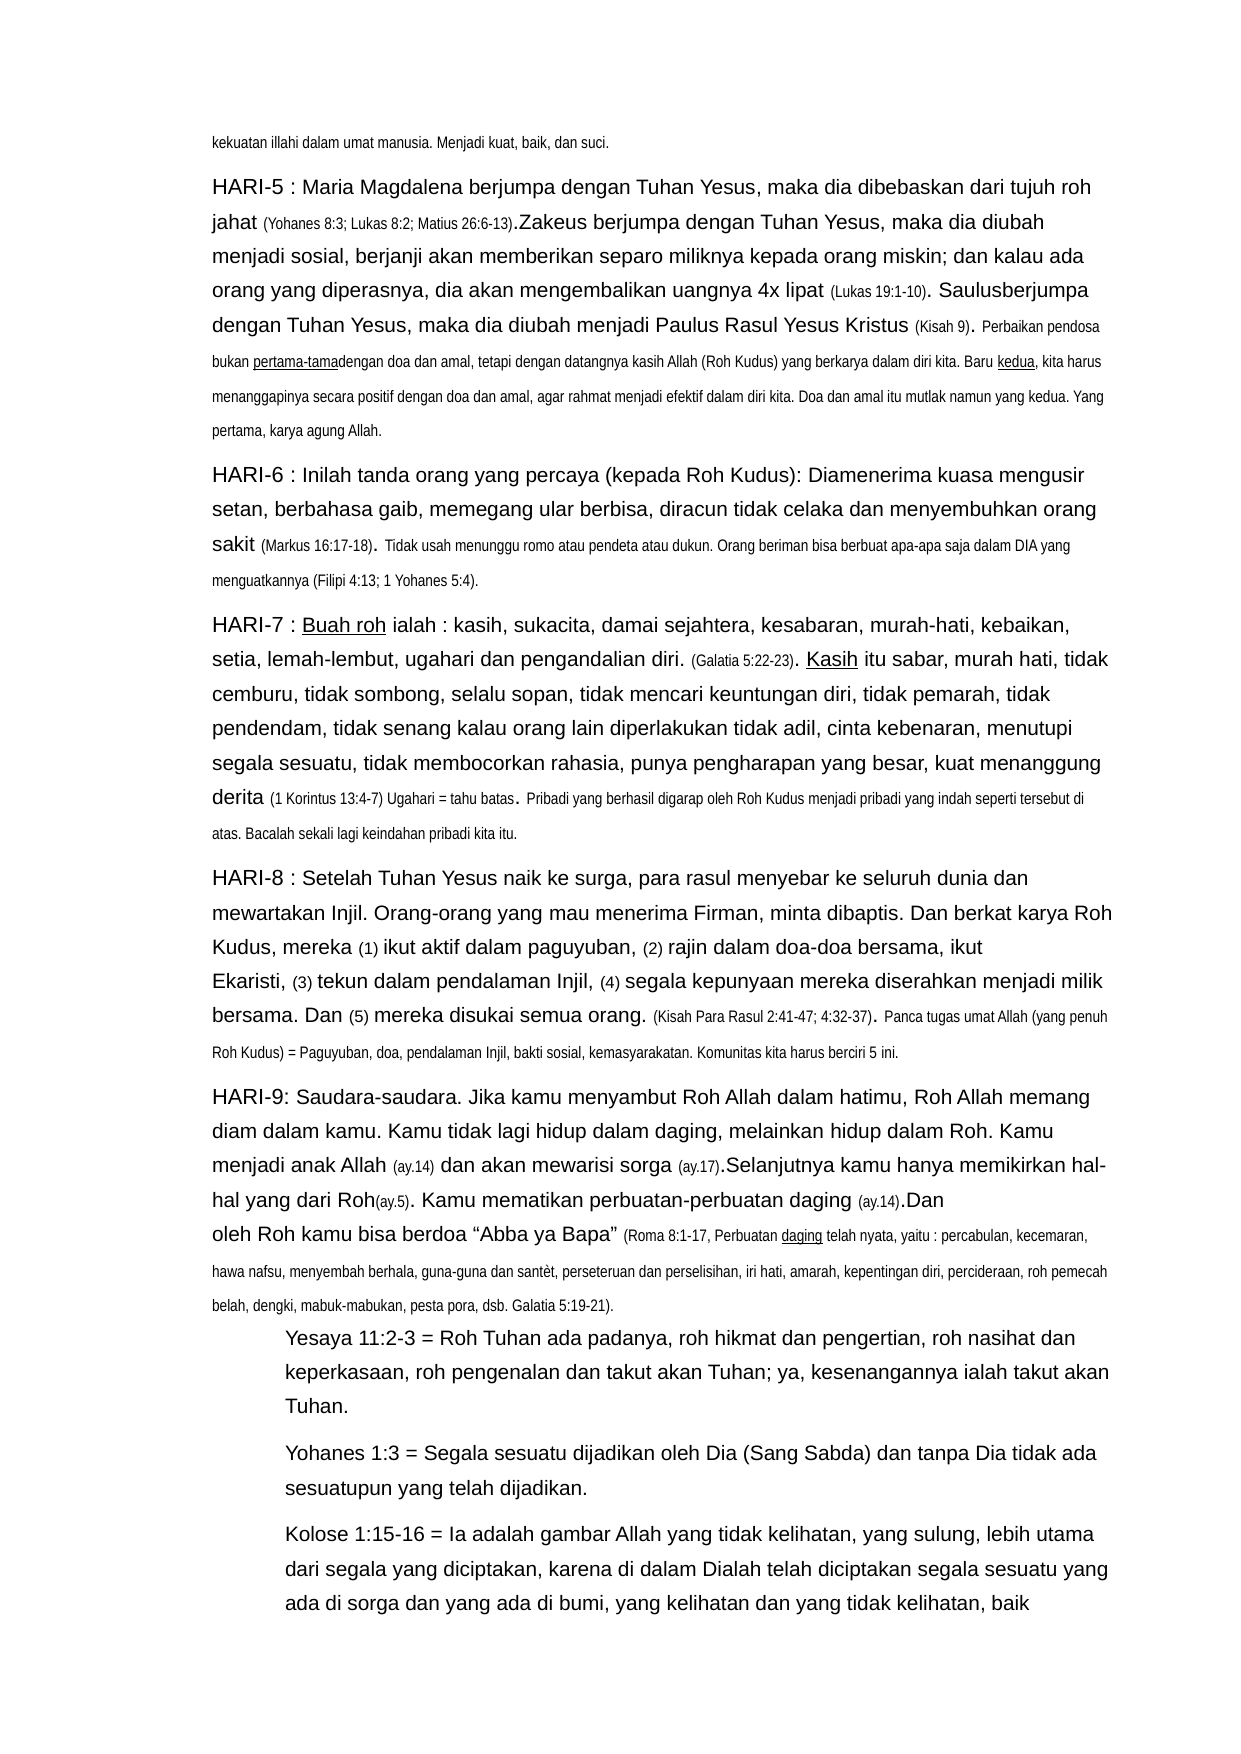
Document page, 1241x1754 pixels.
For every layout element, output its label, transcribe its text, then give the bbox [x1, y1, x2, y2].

text HARI-6 : Inilah tanda orang yang percaya (kepada Roh Kudus): Diamenerima kuasa mengusir setan, berbahasa gaib, memegang ular berbisa, diracun tidak celaka dan menyembuhkan orang sakit (Markus 16:17-18). Tidak usah menunggu romo atau pendeta atau dukun. Orang beriman bisa berbuat apa-apa saja dalam DIA yang menguatkannya (Filipi 4:13; 1 Yohanes 5:4). [212, 452, 1122, 590]
text Kolose 1:15-16 = Ia adalah gambar Allah yang tidak kelihatan, yang sulung, lebih utama dari segala yang diciptakan, karena di dalam Dialah telah diciptakan segala sesuatu yang ada di sorga dan yang ada di bumi, yang kelihatan dan yang tidak kelihatan, baik [285, 1512, 1122, 1615]
text HARI-5 : Maria Magdalena berjumpa dengan Tuhan Yesus, maka dia dibebaskan dari tujuh roh jahat (Yohanes 8:3; Lukas 8:2; Matius 26:6-13).Zakeus berjumpa dengan Tuhan Yesus, maka dia diubah menjadi sosial, berjanji akan memberikan separo miliknya kepada orang miskin; dan kalau ada orang yang diperasnya, dia akan mengembalikan uangnya 4x lipat (Lukas 19:1-10). Saulusberjumpa dengan Tuhan Yesus, maka dia diubah menjadi Paulus Rasul Yesus Kristus (Kisah 9). Perbaikan pendosa bukan pertama-tamadengan doa dan amal, tetapi dengan datangnya kasih Allah (Roh Kudus) yang berkarya dalam diri kita. Baru kedua, kita harus menanggapinya secara positif dengan doa dan amal, agar rahmat menjadi efektif dalam diri kita. Doa dan amal itu mutlak namun yang kedua. Yang pertama, karya agung Allah. [212, 165, 1122, 440]
text HARI-9: Saudara-saudara. Jika kamu menyambut Roh Allah dalam hatimu, Roh Allah memang diam dalam kamu. Kamu tidak lagi hidup dalam daging, melainkan hidup dalam Roh. Kamu menjadi anak Allah (ay.14) dan akan mewarisi sorga (ay.17).Selanjutnya kamu hanya memikirkan hal-hal yang dari Roh(ay.5). Kamu mematikan perbuatan-perbuatan daging (ay.14).Dan oleh Roh kamu bisa berdoa “Abba ya Bapa” (Roma 8:1-17, Perbuatan daging telah nyata, yaitu : percabulan, kecemaran, hawa nafsu, menyembah berhala, guna-guna dan santèt, perseteruan dan perselisihan, iri hati, amarah, kepentingan diri, percideraan, roh pemecah belah, dengki, mabuk-mabukan, pesta pora, dsb. Galatia 5:19-21). [212, 1074, 1122, 1315]
text Yohanes 1:3 = Segala sesuatu dijadikan oleh Dia (Sang Sabda) dan tanpa Dia tidak ada sesuatupun yang telah dijadikan. [285, 1431, 1122, 1499]
text Yesaya 11:2-3 = Roh Tuhan ada padanya, roh hikmat dan pengertian, roh nasihat dan keperkasaan, roh pengenalan dan takut akan Tuhan; ya, kesenangannya ialah takut akan Tuhan. [285, 1315, 1122, 1418]
text HARI-7 : Buah roh ialah : kasih, sukacita, damai sejahtera, kesabaran, murah-hati, kebaikan, setia, lemah-lembut, ugahari dan pengandalian diri. (Galatia 5:22-23). Kasih itu sabar, murah hati, tidak cemburu, tidak sombong, selalu sopan, tidak mencari keuntungan diri, tidak pemarah, tidak pendendam, tidak senang kalau orang lain diperlakukan tidak adil, cinta kebenaran, menutupi segala sesuatu, tidak membocorkan rahasia, punya pengharapan yang besar, kuat menanggung derita (1 Korintus 13:4-7) Ugahari = tahu batas. Pribadi yang berhasil digarap oleh Roh Kudus menjadi pribadi yang indah seperti tersebut di atas. Bacalah sekali lagi keindahan pribadi kita itu. [212, 602, 1116, 843]
text HARI-8 : Setelah Tuhan Yesus naik ke surga, para rasul menyebar ke seluruh dunia dan mewartakan Injil. Orang-orang yang mau menerima Firman, minta dibaptis. Dan berkat karya Roh Kudus, mereka (1) ikut aktif dalam paguyuban, (2) rajin dalam doa-doa bersama, ikut Ekaristi, (3) tekun dalam pendalaman Injil, (4) segala kepunyaan mereka diserahkan menjadi milik bersama. Dan (5) mereka disukai semua orang. (Kisah Para Rasul 2:41-47; 4:32-37). Panca tugas umat Allah (yang penuh Roh Kudus) = Paguyuban, doa, pendalaman Injil, bakti sosial, kemasyarakatan. Komunitas kita harus berciri 5 ini. [212, 856, 1116, 1062]
text kekuatan illahi dalam umat manusia. Menjadi kuat, baik, dan suci. [212, 118, 1122, 152]
